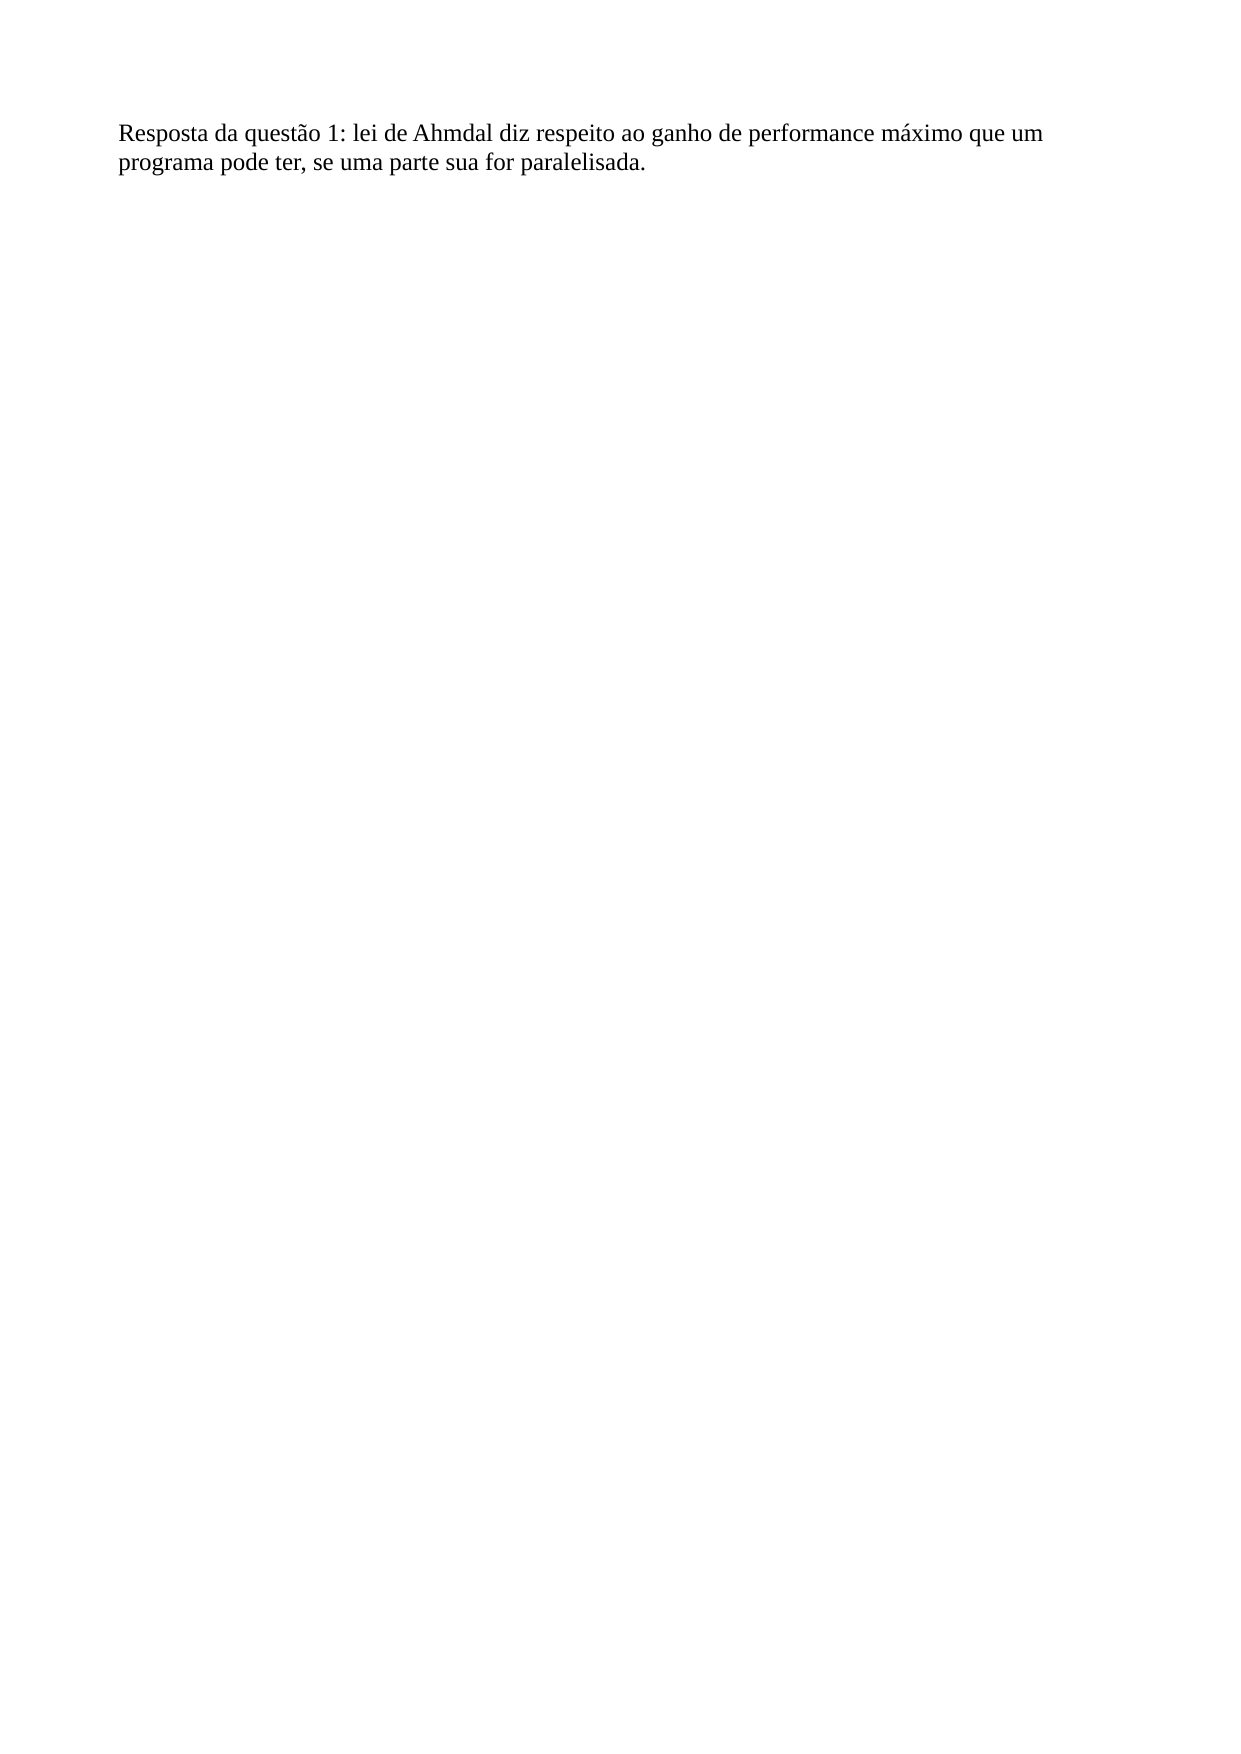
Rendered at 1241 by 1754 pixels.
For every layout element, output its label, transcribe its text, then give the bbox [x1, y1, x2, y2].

text Resposta da questão 1: lei de Ahmdal diz respeito ao ganho de performance máximo que um programa pode ter, se uma parte sua for paralelisada. [118, 118, 1122, 176]
